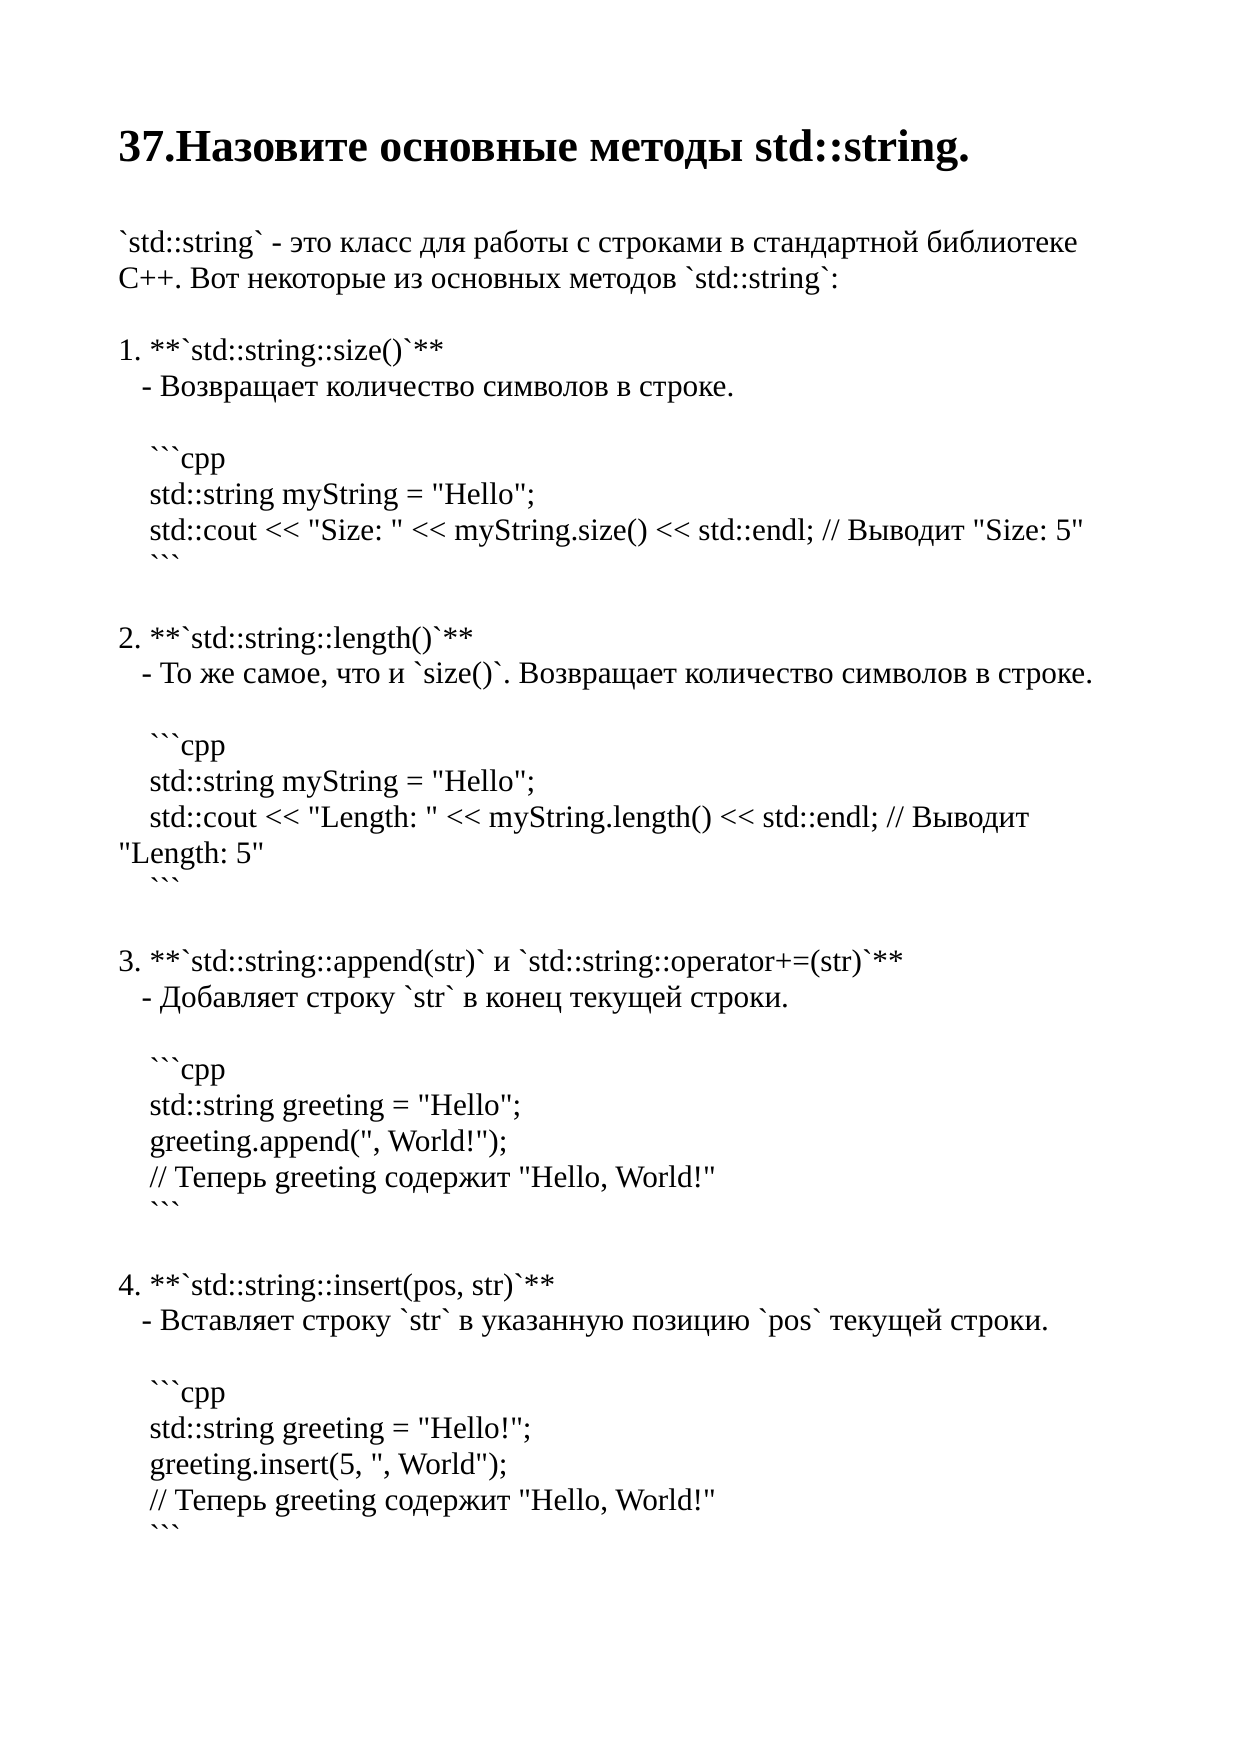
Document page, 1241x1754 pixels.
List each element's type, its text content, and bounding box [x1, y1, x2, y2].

text std::string myString = "Hello"; [118, 763, 1122, 798]
text std::string greeting = "Hello!"; [118, 1409, 1122, 1445]
text ``` [118, 1194, 1122, 1230]
text 4. **`std::string::insert(pos, str)`** [118, 1266, 1122, 1302]
text std::cout << "Size: " << myString.size() << std::endl; // Выводит "Size: 5" [118, 511, 1122, 547]
text // Теперь greeting содержит "Hello, World!" [118, 1481, 1122, 1517]
text - То же самое, что и `size()`. Возвращает количество символов в строке. [118, 655, 1122, 691]
text ```cpp [118, 1050, 1122, 1086]
text - Добавляет строку `str` в конец текущей строки. [118, 978, 1122, 1014]
text - Возвращает количество символов в строке. [118, 367, 1122, 403]
text 1. **`std::string::size()`** [118, 331, 1122, 367]
text ```cpp [118, 1373, 1122, 1409]
text greeting.append(", World!"); [118, 1122, 1122, 1158]
text ```cpp [118, 727, 1122, 763]
text ``` [118, 1517, 1122, 1553]
text ```cpp [118, 439, 1122, 475]
text `std::string` - это класс для работы с строками в стандартной библиотеке C++. Вот некоторые из основных методов `std::string`: [118, 223, 1122, 295]
text 3. **`std::string::append(str)` и `std::string::operator+=(str)`** [118, 942, 1122, 978]
text std::cout << "Length: " << myString.length() << std::endl; // Выводит "Length: 5" [118, 798, 1122, 870]
text // Теперь greeting содержит "Hello, World!" [118, 1158, 1122, 1194]
text 2. **`std::string::length()`** [118, 619, 1122, 655]
text std::string myString = "Hello"; [118, 475, 1122, 511]
text ``` [118, 870, 1122, 906]
text greeting.insert(5, ", World"); [118, 1445, 1122, 1481]
text ``` [118, 547, 1122, 583]
text - Вставляет строку `str` в указанную позицию `pos` текущей строки. [118, 1302, 1122, 1338]
text 37.Назовите основные методы std::string. [118, 118, 1122, 171]
text std::string greeting = "Hello"; [118, 1086, 1122, 1122]
